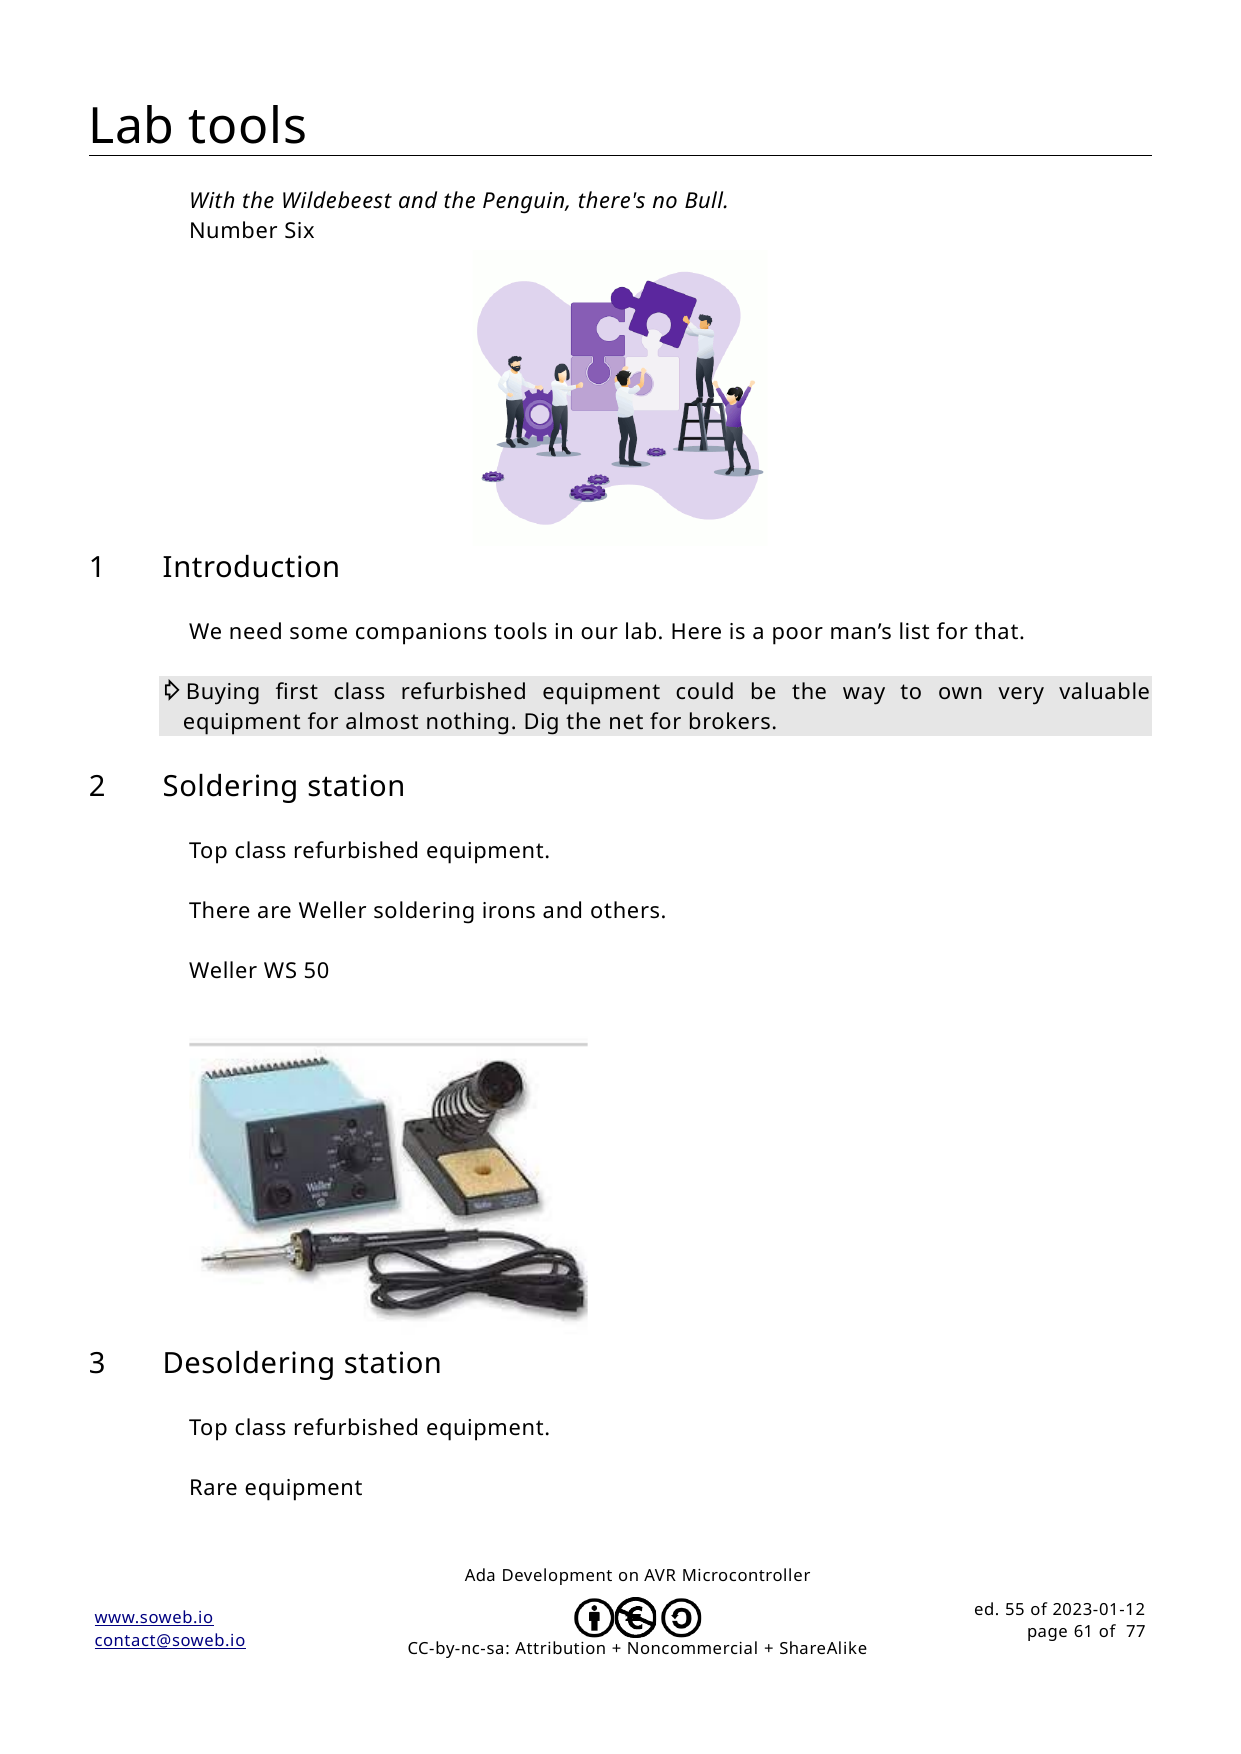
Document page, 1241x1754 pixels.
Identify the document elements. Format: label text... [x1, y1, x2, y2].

text Weller WS 50 [189, 954, 1152, 984]
text We need some companions tools in our lab. Here is a poor man’s list for that. [189, 616, 1152, 646]
text There are Weller soldering irons and others. [189, 894, 1152, 924]
picture [189, 1034, 588, 1342]
text Top class refurbished equipment. [189, 1412, 1152, 1442]
text Top class refurbished equipment. [189, 834, 1152, 864]
text Rare equipment [189, 1472, 1152, 1502]
subtitle Desoldering station [88, 1044, 1152, 1382]
list Buying first class refurbished equipment could be the way to own very valuable equipment for almost nothing. Dig the net for brokers. [159, 676, 1152, 736]
picture [573, 1597, 657, 1638]
subtitle Introduction [88, 274, 1152, 586]
subtitle Lab tools [88, 88, 1152, 155]
text Number Six [189, 215, 1152, 245]
picture [660, 1597, 702, 1638]
text With the Wildebeest and the Penguin, there's no Bull. [189, 185, 1152, 215]
picture [472, 250, 768, 546]
subtitle Soldering station [88, 765, 1152, 804]
